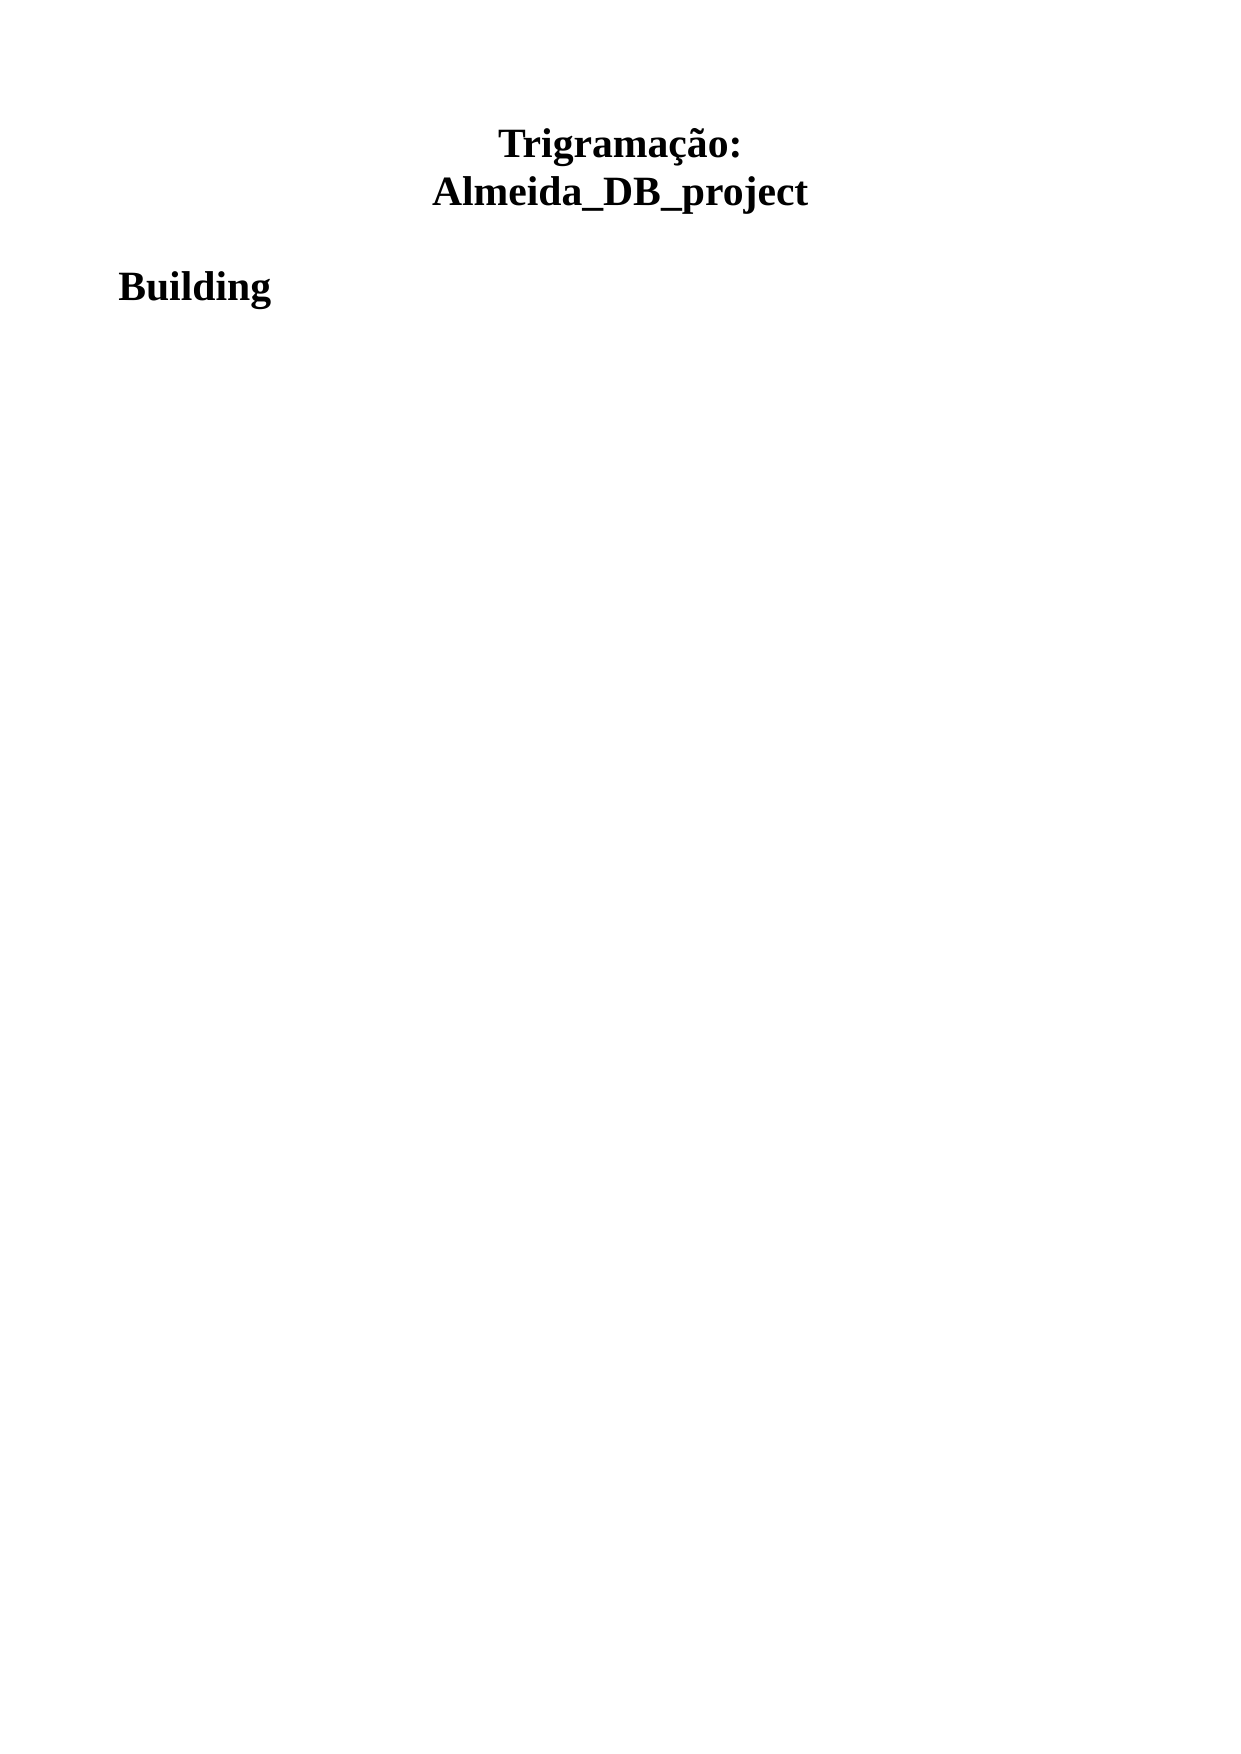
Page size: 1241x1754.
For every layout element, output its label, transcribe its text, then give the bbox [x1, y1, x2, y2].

text Trigramação: [118, 118, 1122, 166]
text Building [118, 262, 1122, 310]
text Almeida_DB_project [118, 166, 1122, 214]
